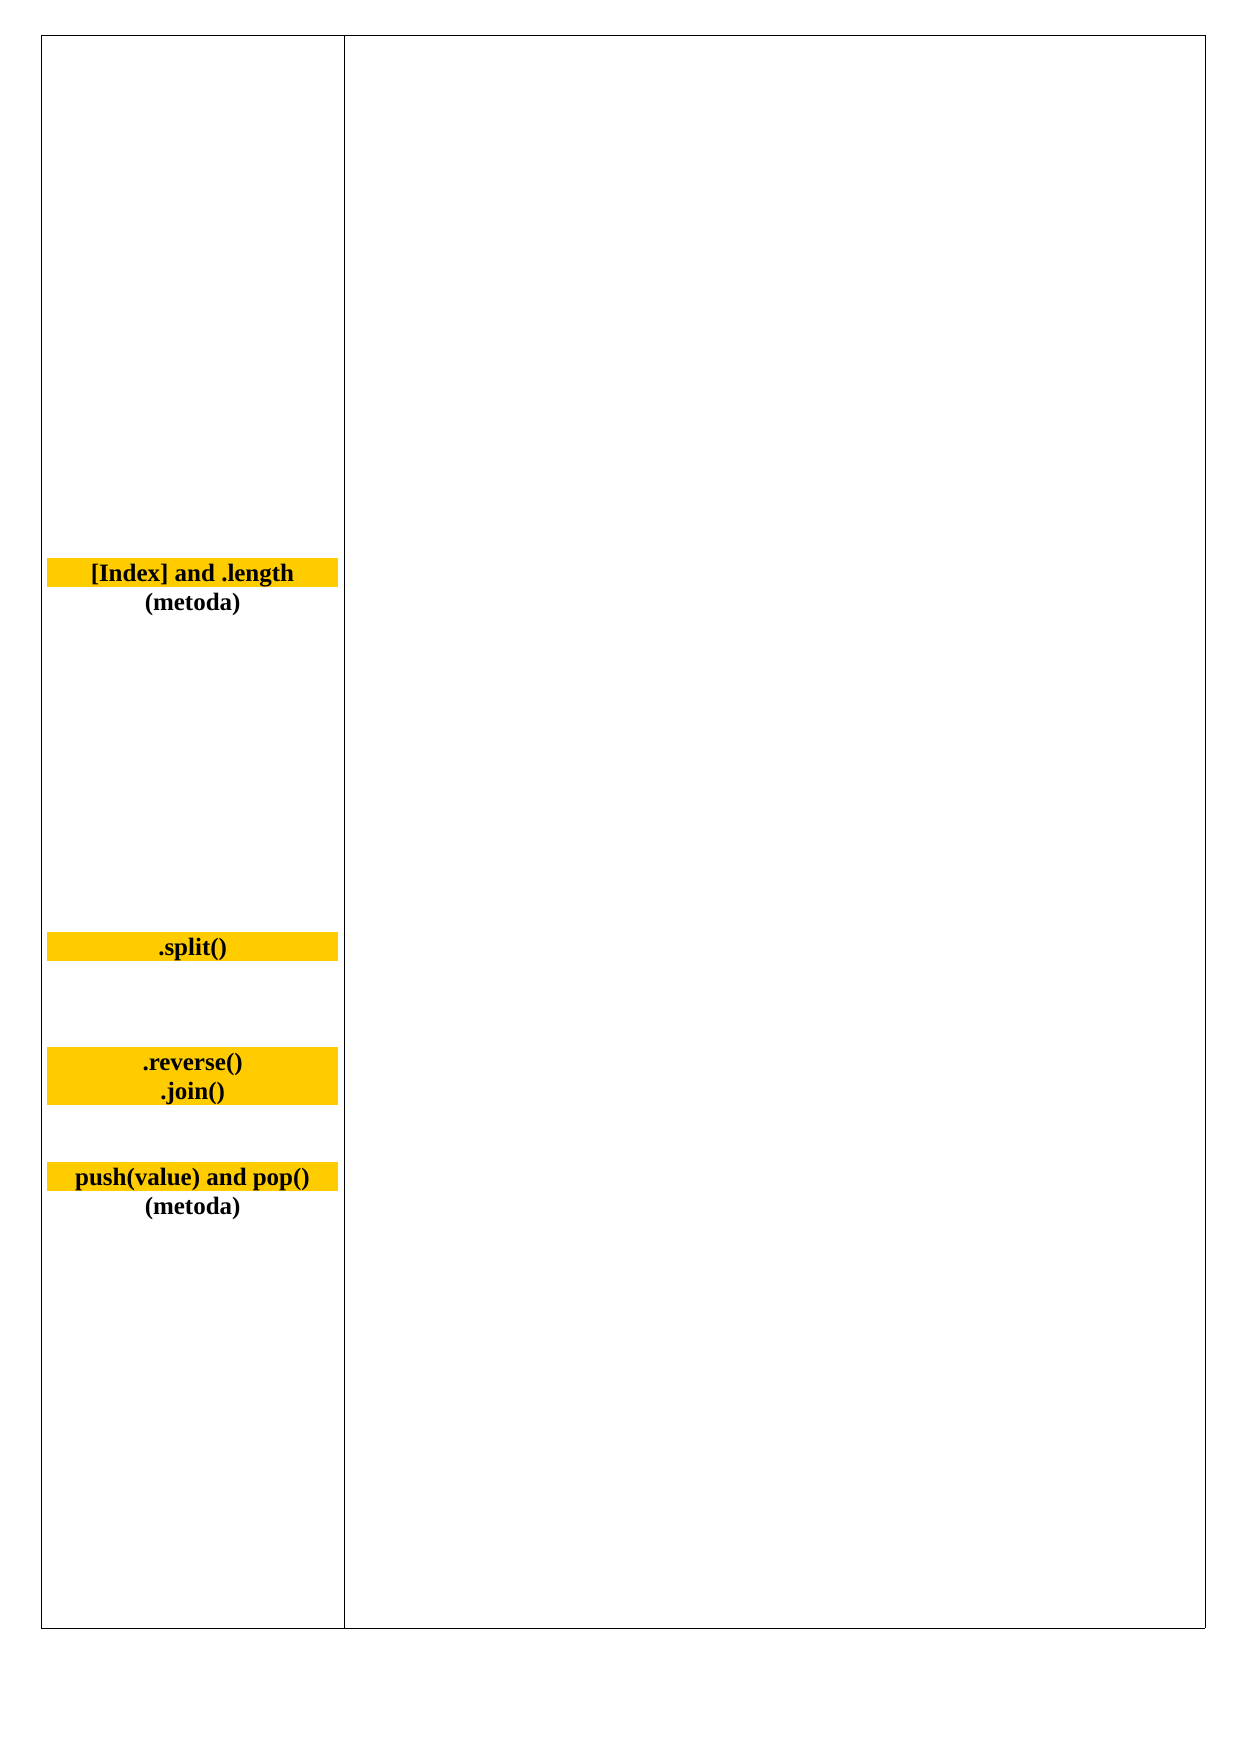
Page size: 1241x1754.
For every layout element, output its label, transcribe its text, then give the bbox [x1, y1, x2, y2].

table_header [345, 36, 1205, 1628]
table_header [Index] and .length (metoda) .split() .reverse() .join() push(value) and pop() (metoda) [42, 36, 344, 1628]
